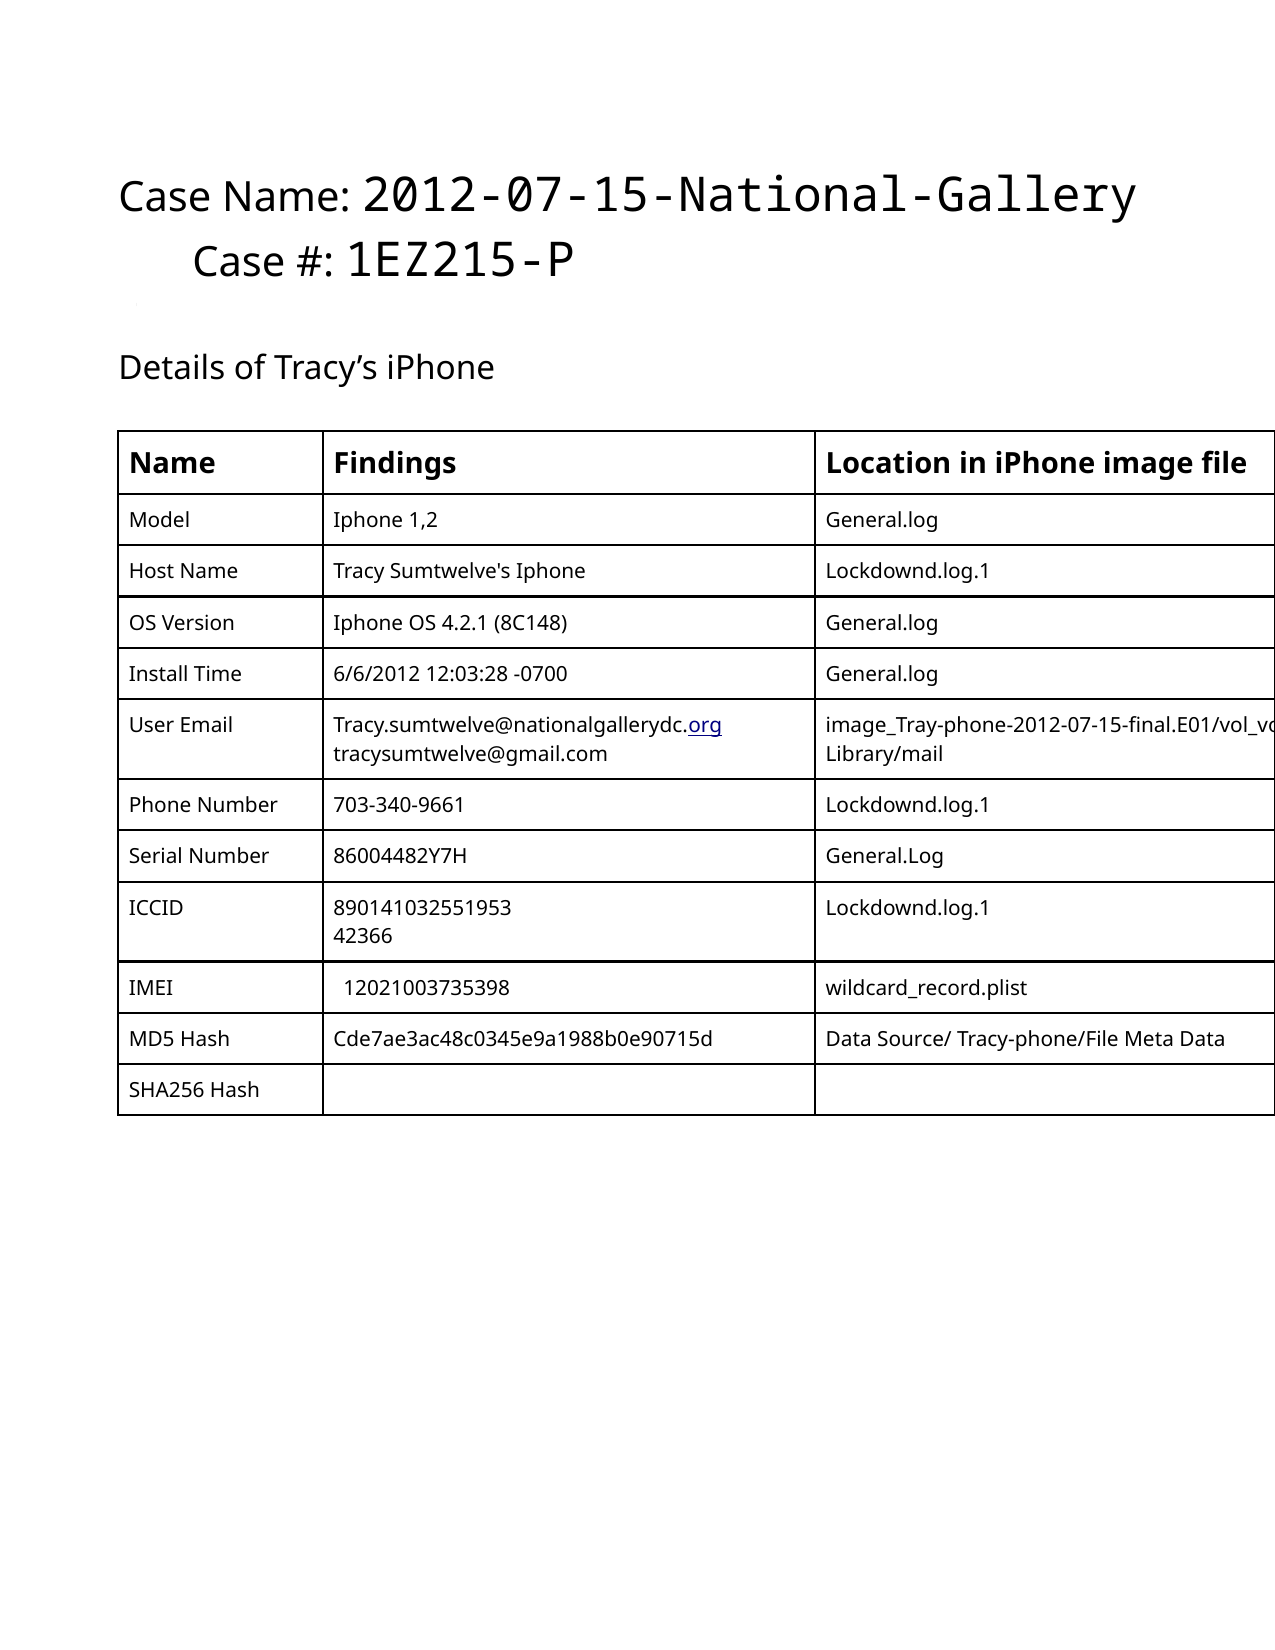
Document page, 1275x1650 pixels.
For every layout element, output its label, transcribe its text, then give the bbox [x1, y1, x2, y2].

table_header Findings [324, 432, 814, 493]
table_cell Data Source/ Tracy-phone/File Meta Data [816, 1014, 1274, 1063]
table_cell General.Log [816, 831, 1274, 881]
table_cell [324, 1065, 814, 1114]
table_cell General.log [816, 495, 1274, 544]
table_cell 6/6/2012 12:03:28 -0700 [324, 649, 814, 698]
table_cell General.log [816, 598, 1274, 647]
table_cell ICCID [119, 883, 322, 960]
table_cell [816, 1065, 1274, 1114]
table_cell Iphone OS 4.2.1 (8C148) [324, 598, 814, 647]
table_cell Lockdownd.log.1 [816, 546, 1274, 595]
table_header Name [119, 432, 322, 493]
table_cell General.log [816, 649, 1274, 698]
table_cell Tracy Sumtwelve's Iphone [324, 546, 814, 595]
table_cell wildcard_record.plist [816, 963, 1274, 1012]
table_cell 86004482Y7H [324, 831, 814, 881]
table_cell Phone Number [119, 780, 322, 829]
table_cell image_Tray-phone-2012-07-15-final.E01/vol_vol5/mobile/Library/mail [816, 700, 1274, 778]
table_cell Model [119, 495, 322, 544]
subtitle Details of Tracy’s iPhone [118, 344, 1157, 389]
table_cell 703-340-9661 [324, 780, 814, 829]
table_cell Lockdownd.log.1 [816, 780, 1274, 829]
table_cell MD5 Hash [119, 1014, 322, 1063]
table_cell Serial Number [119, 831, 322, 881]
table_cell 890141032551953 42366 [324, 883, 814, 960]
table_cell IMEI [119, 963, 322, 1012]
table_cell User Email [119, 700, 322, 778]
table_cell 12021003735398 [324, 963, 814, 1012]
table_cell Lockdownd.log.1 [816, 883, 1274, 960]
table_cell Install Time [119, 649, 322, 698]
table_cell Tracy.sumtwelve@nationalgallerydc.org tracysumtwelve@gmail.com [324, 700, 814, 778]
table_cell Host Name [119, 546, 322, 595]
table_cell Iphone 1,2 [324, 495, 814, 544]
table_cell Cde7ae3ac48c0345e9a1988b0e90715d [324, 1014, 814, 1063]
subtitle Case Name: 2012-07-15-National-Gallery Case #: 1EZ215-P [118, 160, 1157, 290]
table_cell OS Version [119, 598, 322, 647]
table_header Location in iPhone image file [816, 432, 1274, 493]
table_cell SHA256 Hash [119, 1065, 322, 1114]
